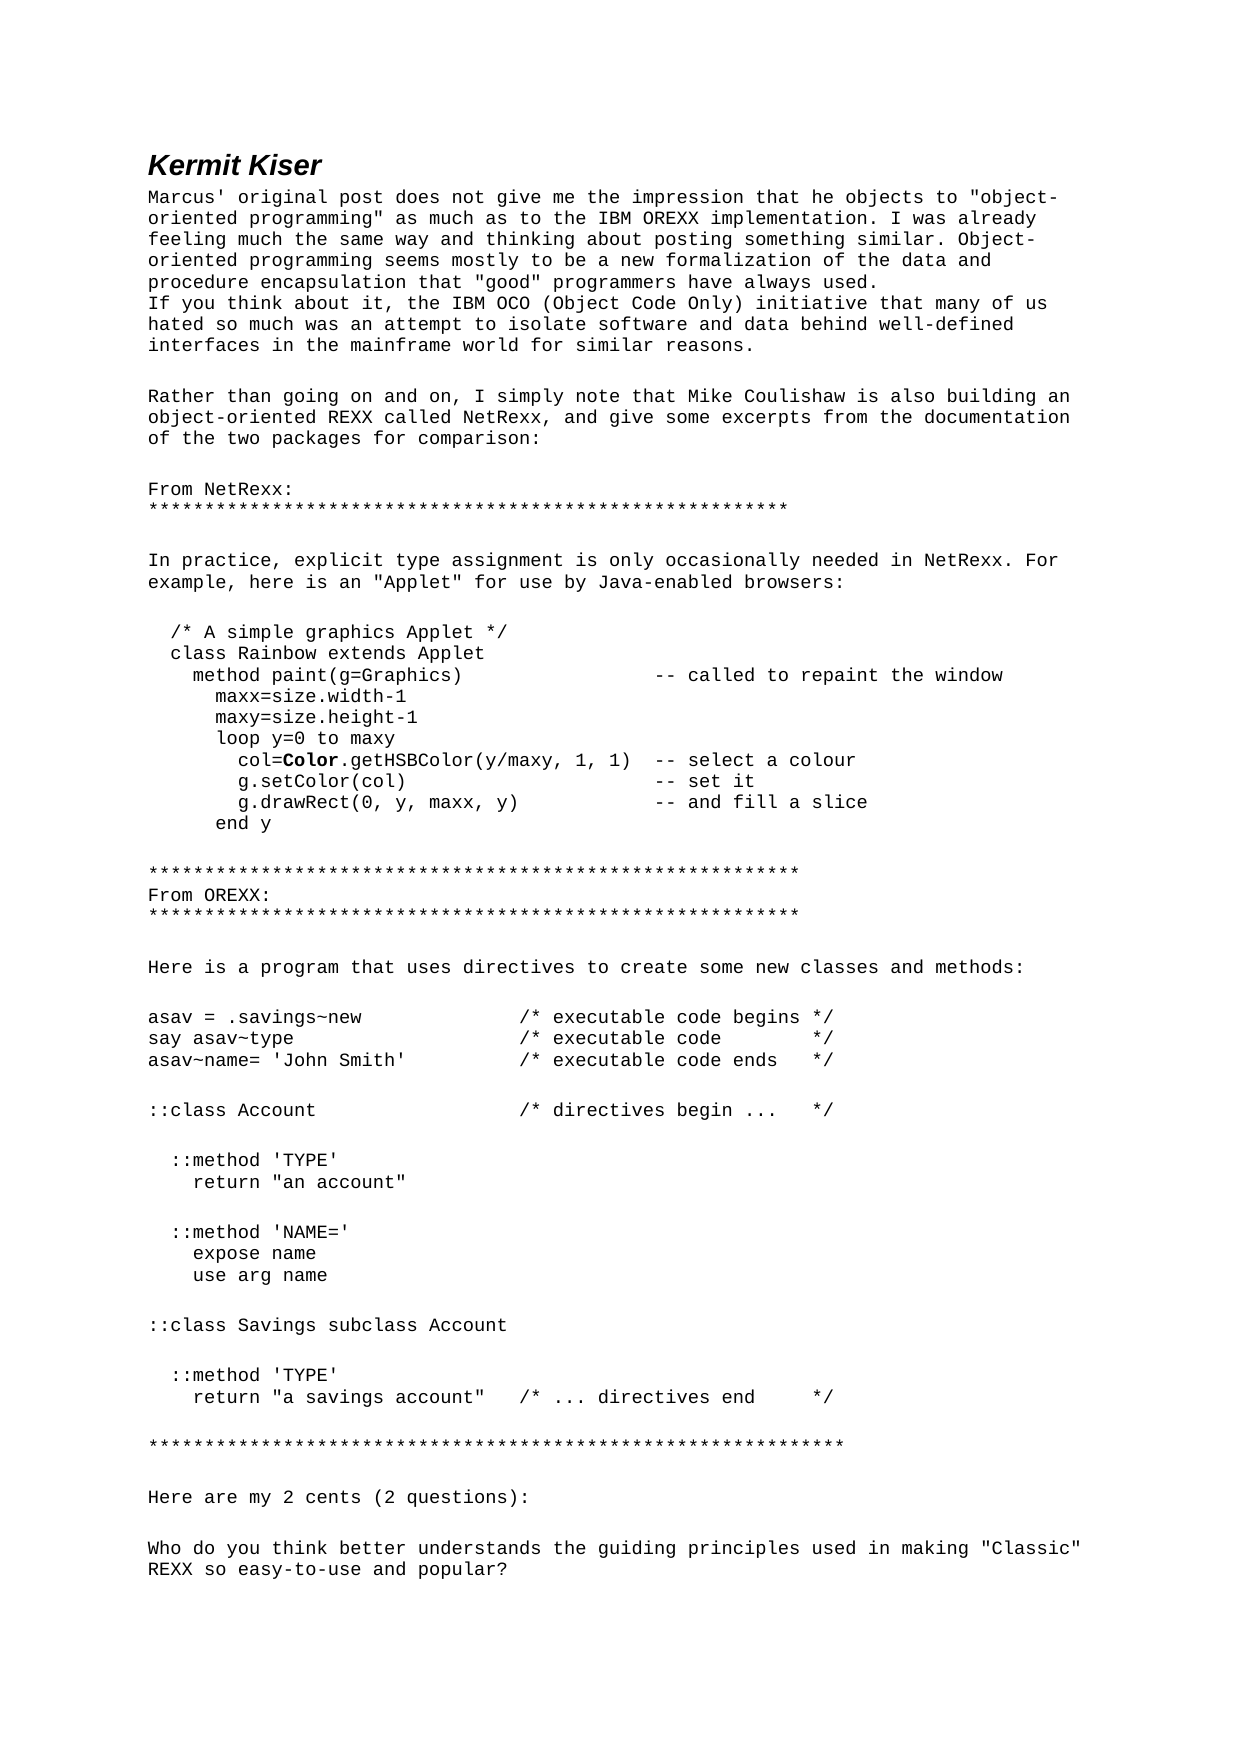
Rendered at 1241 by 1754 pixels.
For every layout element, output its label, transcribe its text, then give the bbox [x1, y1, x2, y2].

text ::class Account /* directives begin ... */ [148, 1101, 1093, 1122]
text ********************************************************** From OREXX: ********************************************************** [148, 864, 1093, 928]
text From NetRexx: ********************************************************* [148, 479, 1093, 522]
text asav = .savings~new /* executable code begins */ say asav~type /* executable code */ asav~name= 'John Smith' /* executable code ends */ [148, 1008, 1093, 1072]
text Here are my 2 cents (2 questions): [148, 1488, 1093, 1509]
text ::method 'TYPE' return "an account" [148, 1151, 1093, 1194]
subtitle Kermit Kiser [148, 148, 1093, 181]
text ************************************************************** [148, 1438, 1093, 1459]
text ::method 'NAME=' expose name use arg name [148, 1223, 1093, 1287]
text ::method 'TYPE' return "a savings account" /* ... directives end */ [148, 1366, 1093, 1409]
text /* A simple graphics Applet */ class Rainbow extends Applet method paint(g=Graphics) -- called to repaint the window maxx=size.width-1 maxy=size.height-1 loop y=0 to maxy col=Color.getHSBColor(y/maxy, 1, 1) -- select a colour g.setColor(col) -- set it g.drawRect(0, y, maxx, y) -- and fill a slice end y [148, 623, 1093, 835]
text In practice, explicit type assignment is only occasionally needed in NetRexx. For example, here is an "Applet" for use by Java-enabled browsers: [148, 551, 1093, 594]
text Rather than going on and on, I simply note that Mike Coulishaw is also building an object-oriented REXX called NetRexx, and give some excerpts from the documentation of the two packages for comparison: [148, 387, 1093, 450]
text ::class Savings subclass Account [148, 1316, 1093, 1337]
text Here is a program that uses directives to create some new classes and methods: [148, 957, 1093, 979]
text Who do you think better understands the guiding principles used in making "Classic" REXX so easy-to-use and popular? [148, 1539, 1093, 1581]
text Marcus' original post does not give me the impression that he objects to "object-oriented programming" as much as to the IBM OREXX implementation. I was already feeling much the same way and thinking about posting something similar. Object-oriented programming seems mostly to be a new formalization of the data and procedure encapsulation that "good" programmers have always used. If you think about it, the IBM OCO (Object Code Only) initiative that many of us hated so much was an attempt to isolate software and data behind well-defined interfaces in the mainframe world for similar reasons. [148, 187, 1093, 357]
